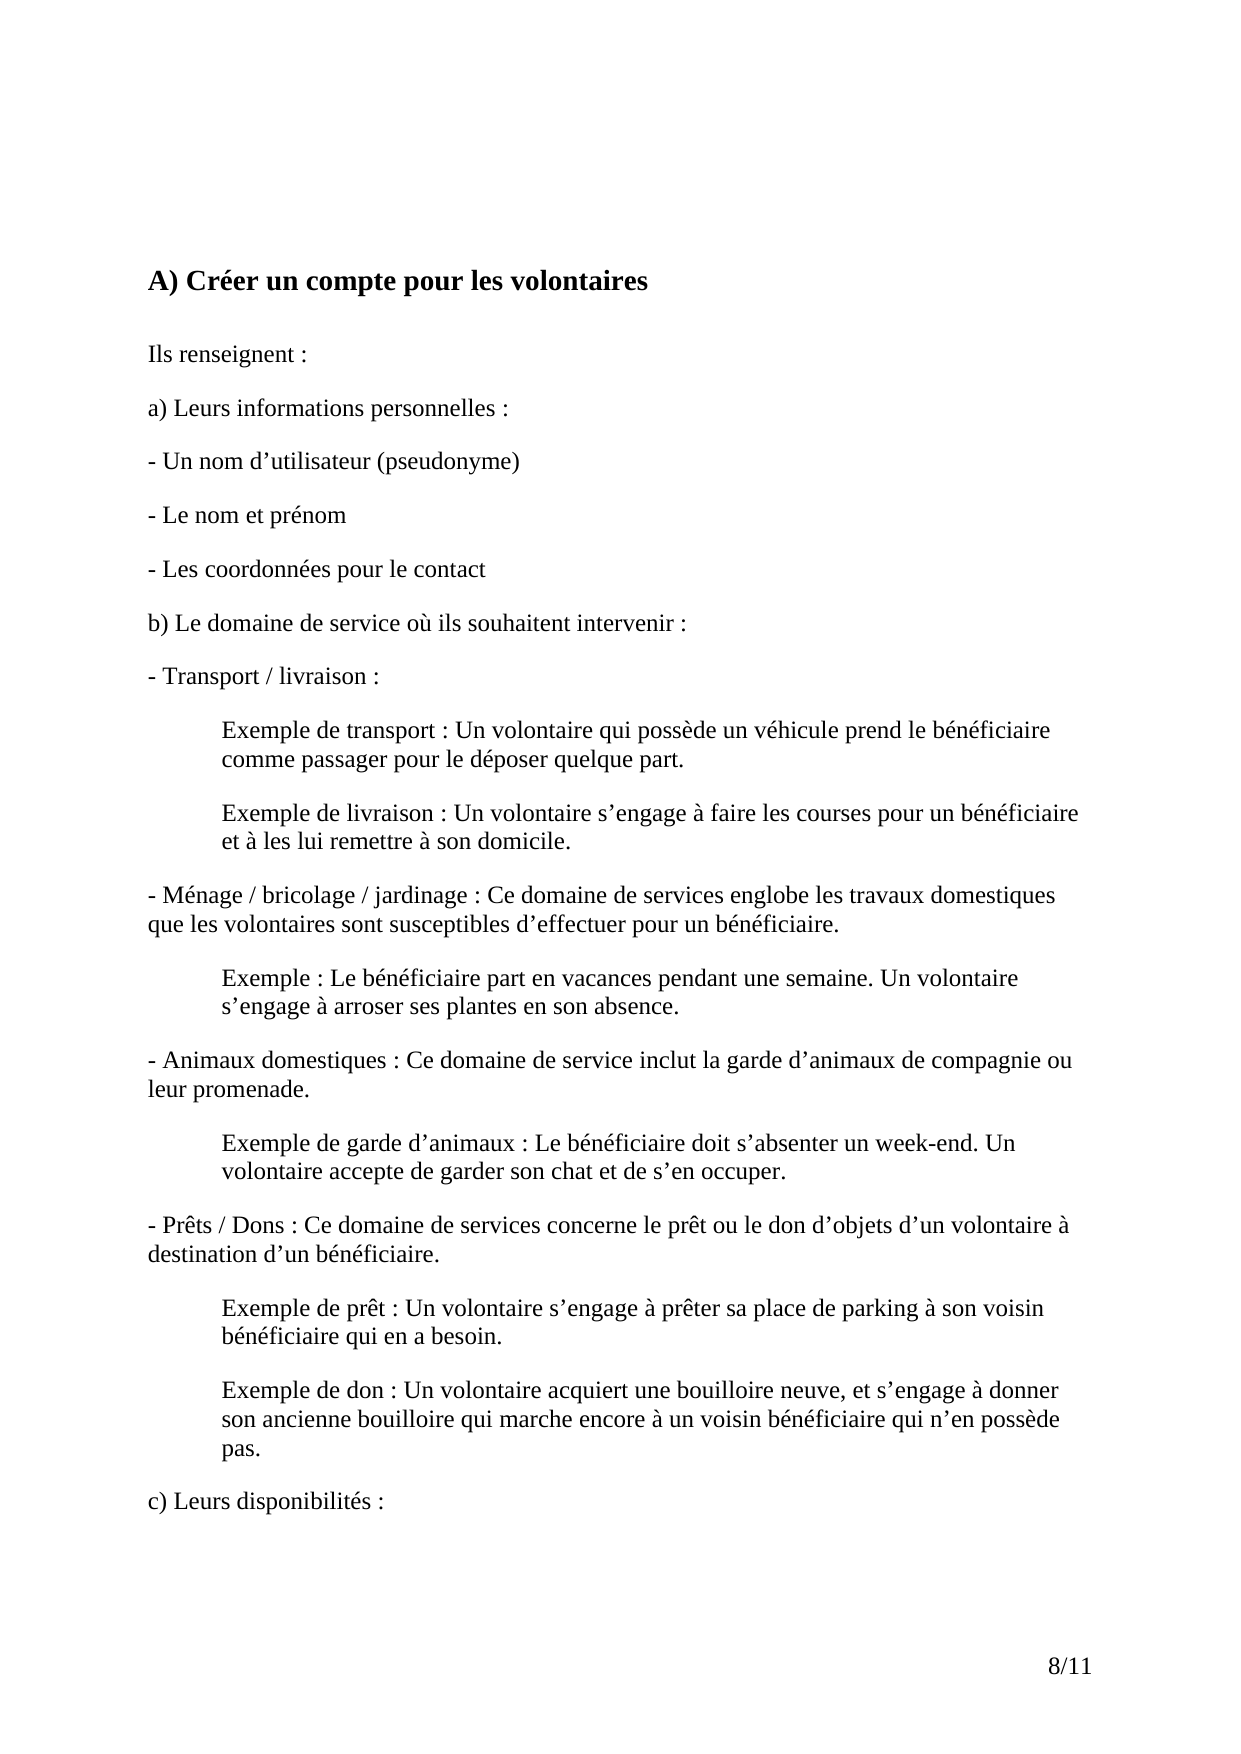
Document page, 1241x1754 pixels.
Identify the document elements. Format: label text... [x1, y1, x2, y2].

text Ils renseignent : [148, 339, 1092, 368]
text b) Le domaine de service où ils souhaitent intervenir : [148, 608, 1092, 636]
text - Transport / livraison : [148, 661, 1092, 690]
text - Animaux domestiques : Ce domaine de service inclut la garde d’animaux de compagnie ou leur promenade. [148, 1045, 1092, 1103]
text - Un nom d’utilisateur (pseudonyme) [148, 446, 1092, 475]
text - Les coordonnées pour le contact [148, 554, 1092, 583]
text a) Leurs informations personnelles : [148, 393, 1092, 421]
text Exemple de prêt : Un volontaire s’engage à prêter sa place de parking à son voisin bénéficiaire qui en a besoin. [148, 1293, 1092, 1350]
text - Ménage / bricolage / jardinage : Ce domaine de services englobe les travaux domestiques que les volontaires sont susceptibles d’effectuer pour un bénéficiaire. [148, 880, 1092, 938]
text - Prêts / Dons : Ce domaine de services concerne le prêt ou le don d’objets d’un volontaire à destination d’un bénéficiaire. [148, 1210, 1092, 1268]
text Exemple de transport : Un volontaire qui possède un véhicule prend le bénéficiaire comme passager pour le déposer quelque part. [148, 715, 1092, 773]
text Exemple de don : Un volontaire acquiert une bouilloire neuve, et s’engage à donner son ancienne bouilloire qui marche encore à un voisin bénéficiaire qui n’en possède pas. [148, 1375, 1092, 1461]
text Exemple de garde d’animaux : Le bénéficiaire doit s’absenter un week-end. Un volontaire accepte de garder son chat et de s’en occuper. [148, 1128, 1092, 1185]
text - Le nom et prénom [148, 500, 1092, 529]
text c) Leurs disponibilités : [148, 1486, 1092, 1515]
text Exemple de livraison : Un volontaire s’engage à faire les courses pour un bénéficiaire et à les lui remettre à son domicile. [148, 798, 1092, 855]
text Exemple : Le bénéficiaire part en vacances pendant une semaine. Un volontaire s’engage à arroser ses plantes en son absence. [148, 963, 1092, 1020]
subtitle A) Créer un compte pour les volontaires [148, 263, 1092, 297]
